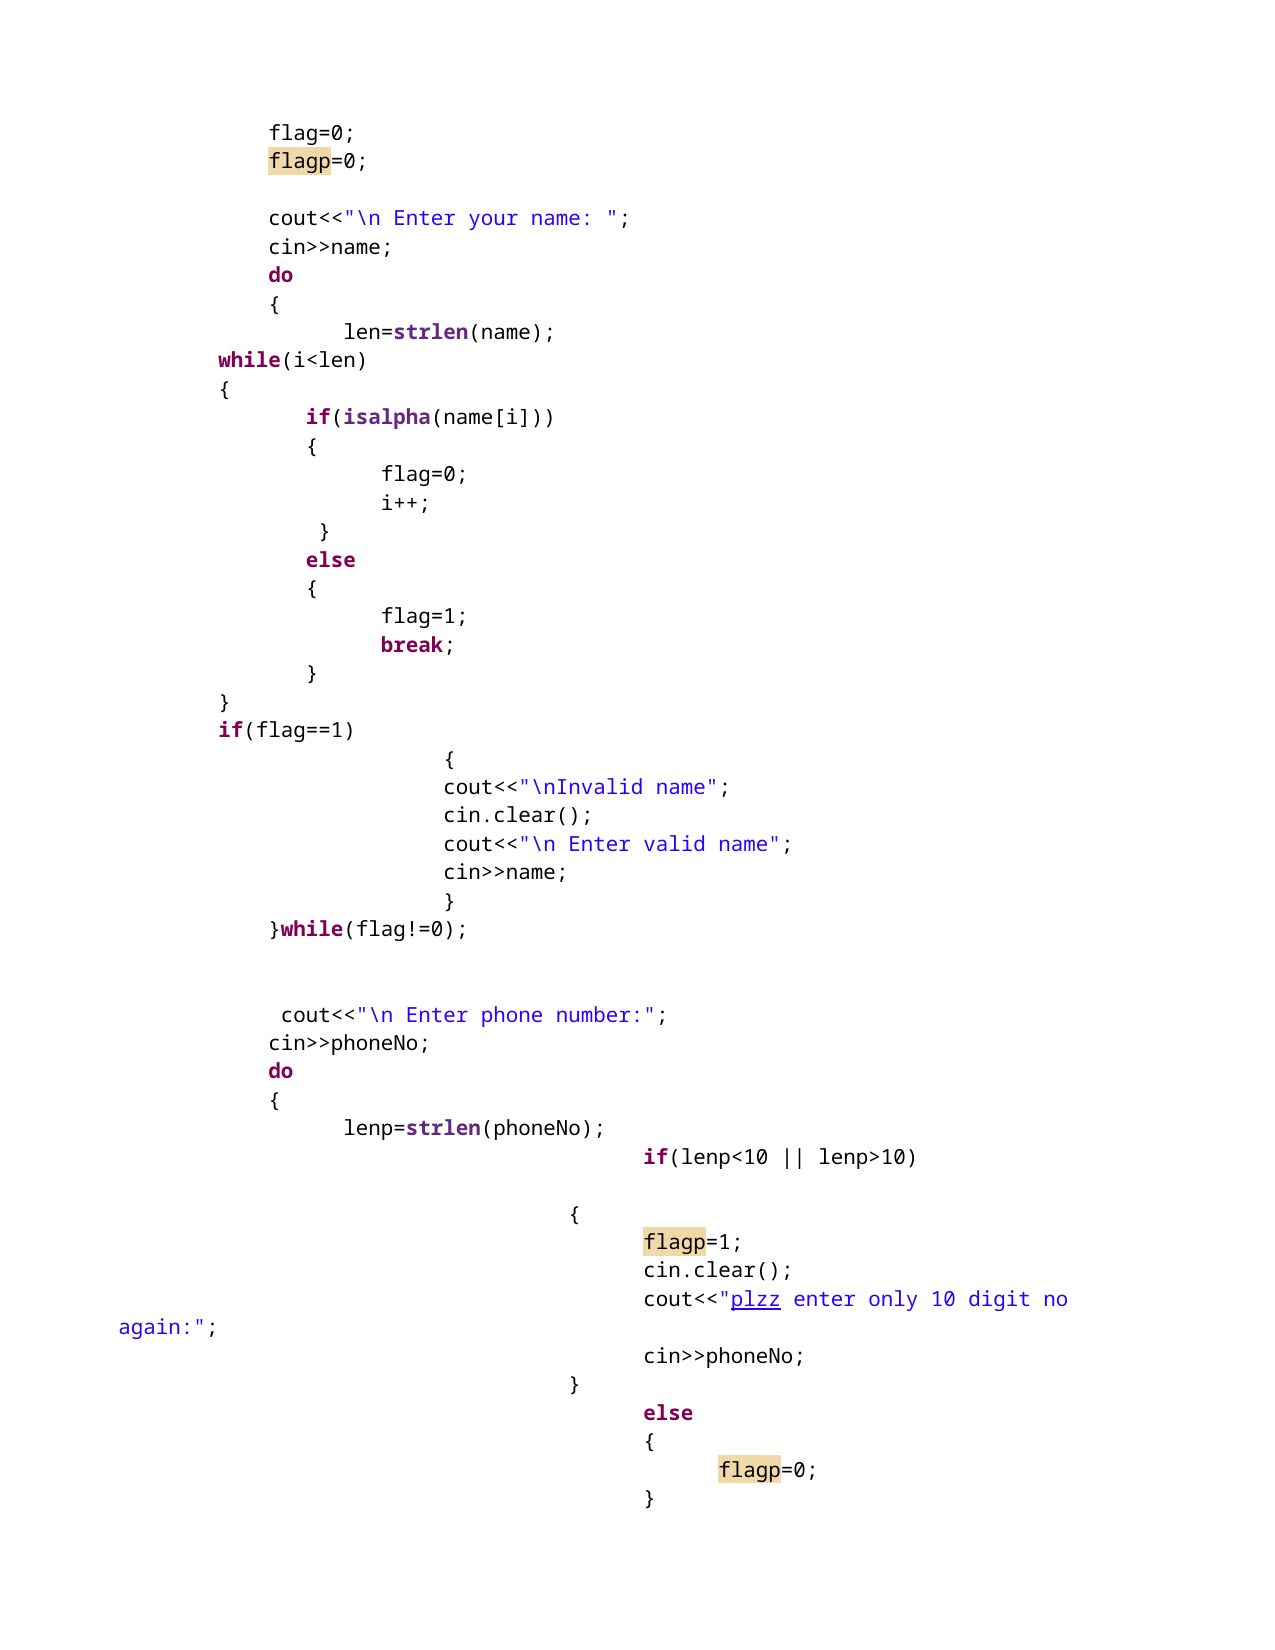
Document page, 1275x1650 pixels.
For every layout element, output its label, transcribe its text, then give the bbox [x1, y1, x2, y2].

text } [118, 1483, 1157, 1512]
text } [118, 1369, 1157, 1398]
text }while(flag!=0); [118, 914, 1157, 943]
text cout<<"\n Enter phone number:"; [118, 1000, 1157, 1028]
text } [118, 886, 1157, 914]
text flag=0; [118, 118, 1157, 147]
text cin.clear(); [118, 801, 1157, 829]
text flagp=0; [118, 1455, 1157, 1483]
text break; [118, 630, 1157, 658]
text cout<<"\nInvalid name"; [118, 772, 1157, 801]
text { [118, 1085, 1157, 1113]
text do [118, 260, 1157, 289]
text if(isalpha(name[i])) [118, 402, 1157, 431]
text flag=1; [118, 602, 1157, 630]
text } [118, 658, 1157, 687]
text cin>>phoneNo; [118, 1028, 1157, 1057]
text len=strlen(name); [118, 317, 1157, 346]
text cin>>name; [118, 857, 1157, 886]
text do [118, 1057, 1157, 1085]
text cout<<"plzz enter only 10 digit no again:"; [118, 1284, 1157, 1341]
text if(lenp<10 || lenp>10) [118, 1142, 1157, 1170]
text { [118, 289, 1157, 317]
text else [118, 1398, 1157, 1426]
text cin>>phoneNo; [118, 1341, 1157, 1369]
text while(i<len) [118, 346, 1157, 374]
text } [118, 687, 1157, 715]
text flag=0; [118, 459, 1157, 488]
text { [118, 1199, 1157, 1227]
text { [118, 431, 1157, 459]
text { [118, 1426, 1157, 1455]
text lenp=strlen(phoneNo); [118, 1113, 1157, 1142]
text flagp=1; [118, 1227, 1157, 1256]
text cin.clear(); [118, 1256, 1157, 1284]
text } [118, 516, 1157, 545]
text if(flag==1) [118, 715, 1157, 744]
text i++; [118, 488, 1157, 516]
text { [118, 744, 1157, 772]
text { [118, 573, 1157, 602]
text cout<<"\n Enter your name: "; [118, 203, 1157, 232]
text else [118, 545, 1157, 573]
text { [118, 374, 1157, 402]
text cout<<"\n Enter valid name"; [118, 829, 1157, 857]
text flagp=0; [118, 147, 1157, 175]
text cin>>name; [118, 232, 1157, 260]
